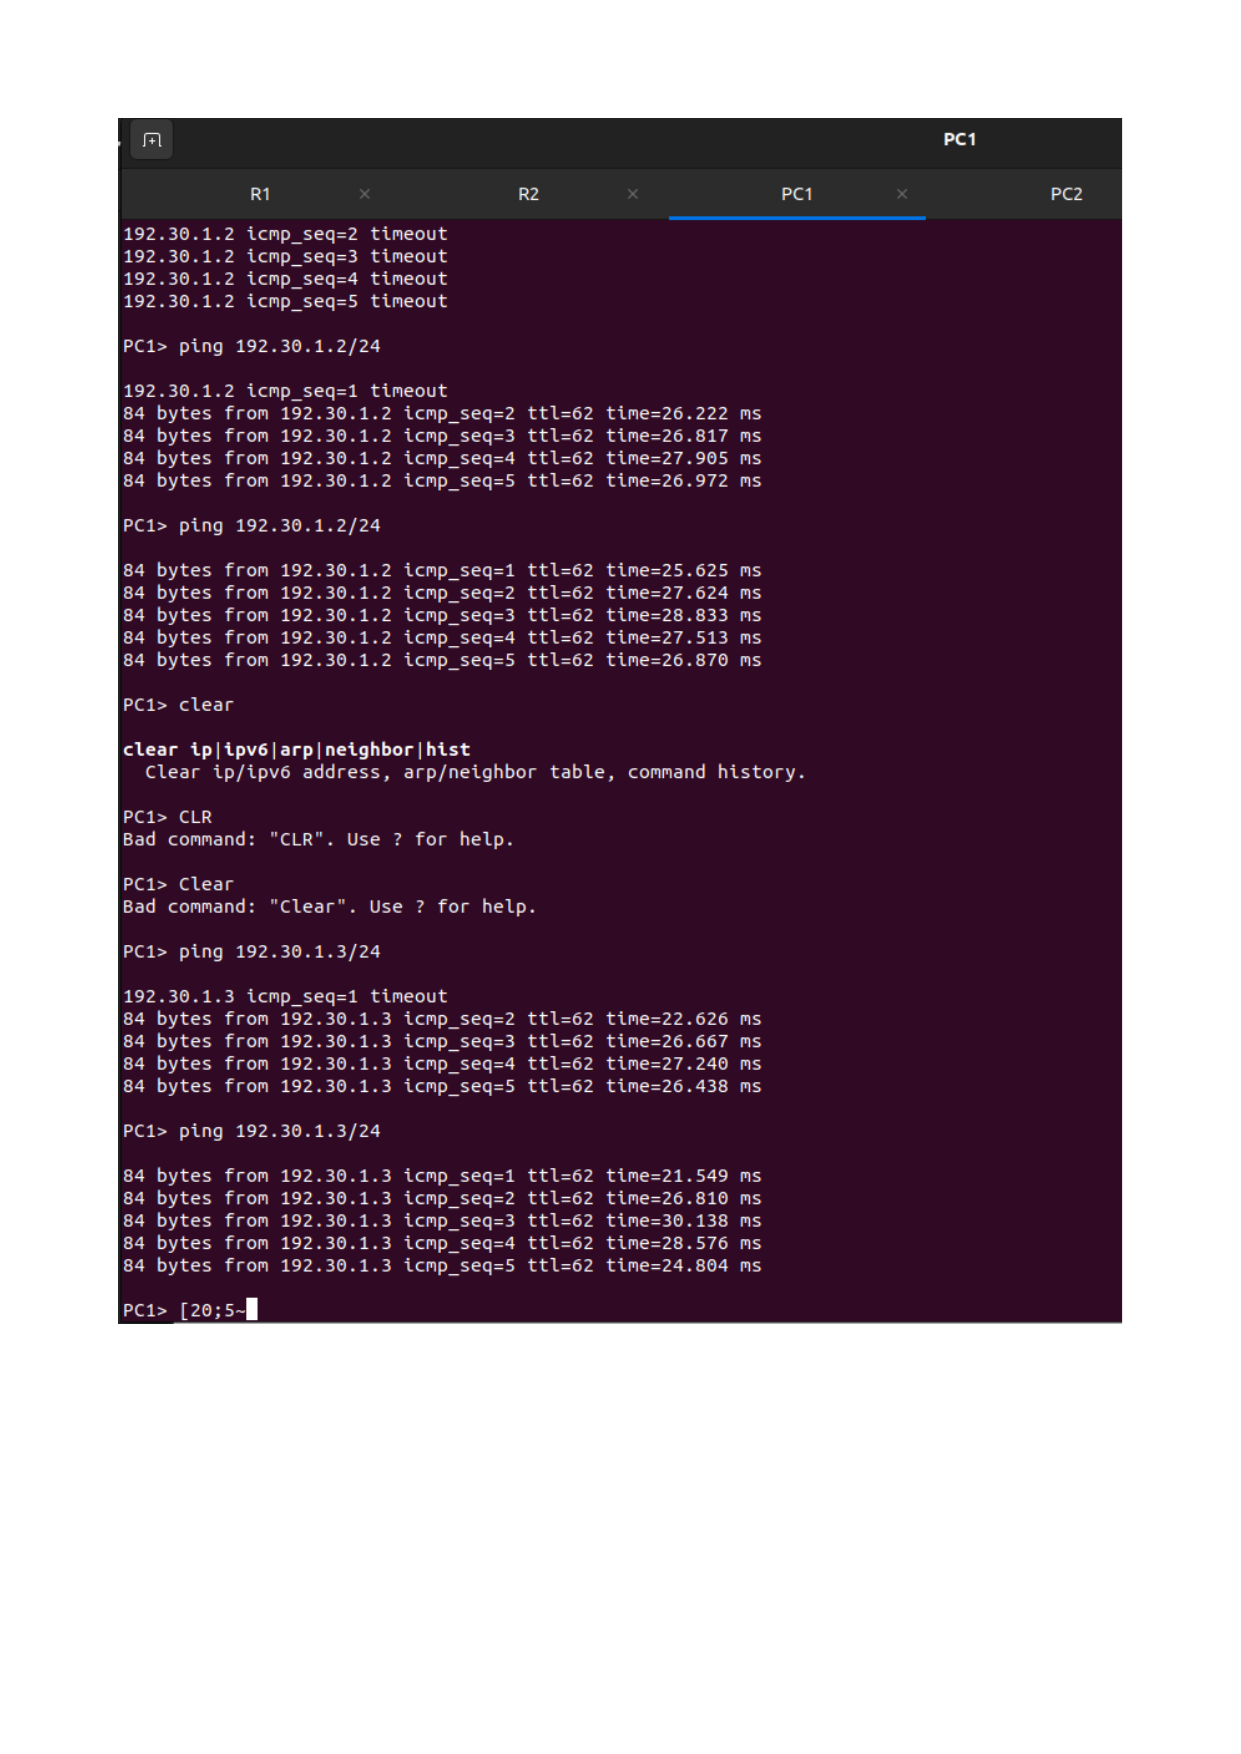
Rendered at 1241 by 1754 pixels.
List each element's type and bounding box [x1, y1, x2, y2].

picture [118, 118, 1123, 1324]
